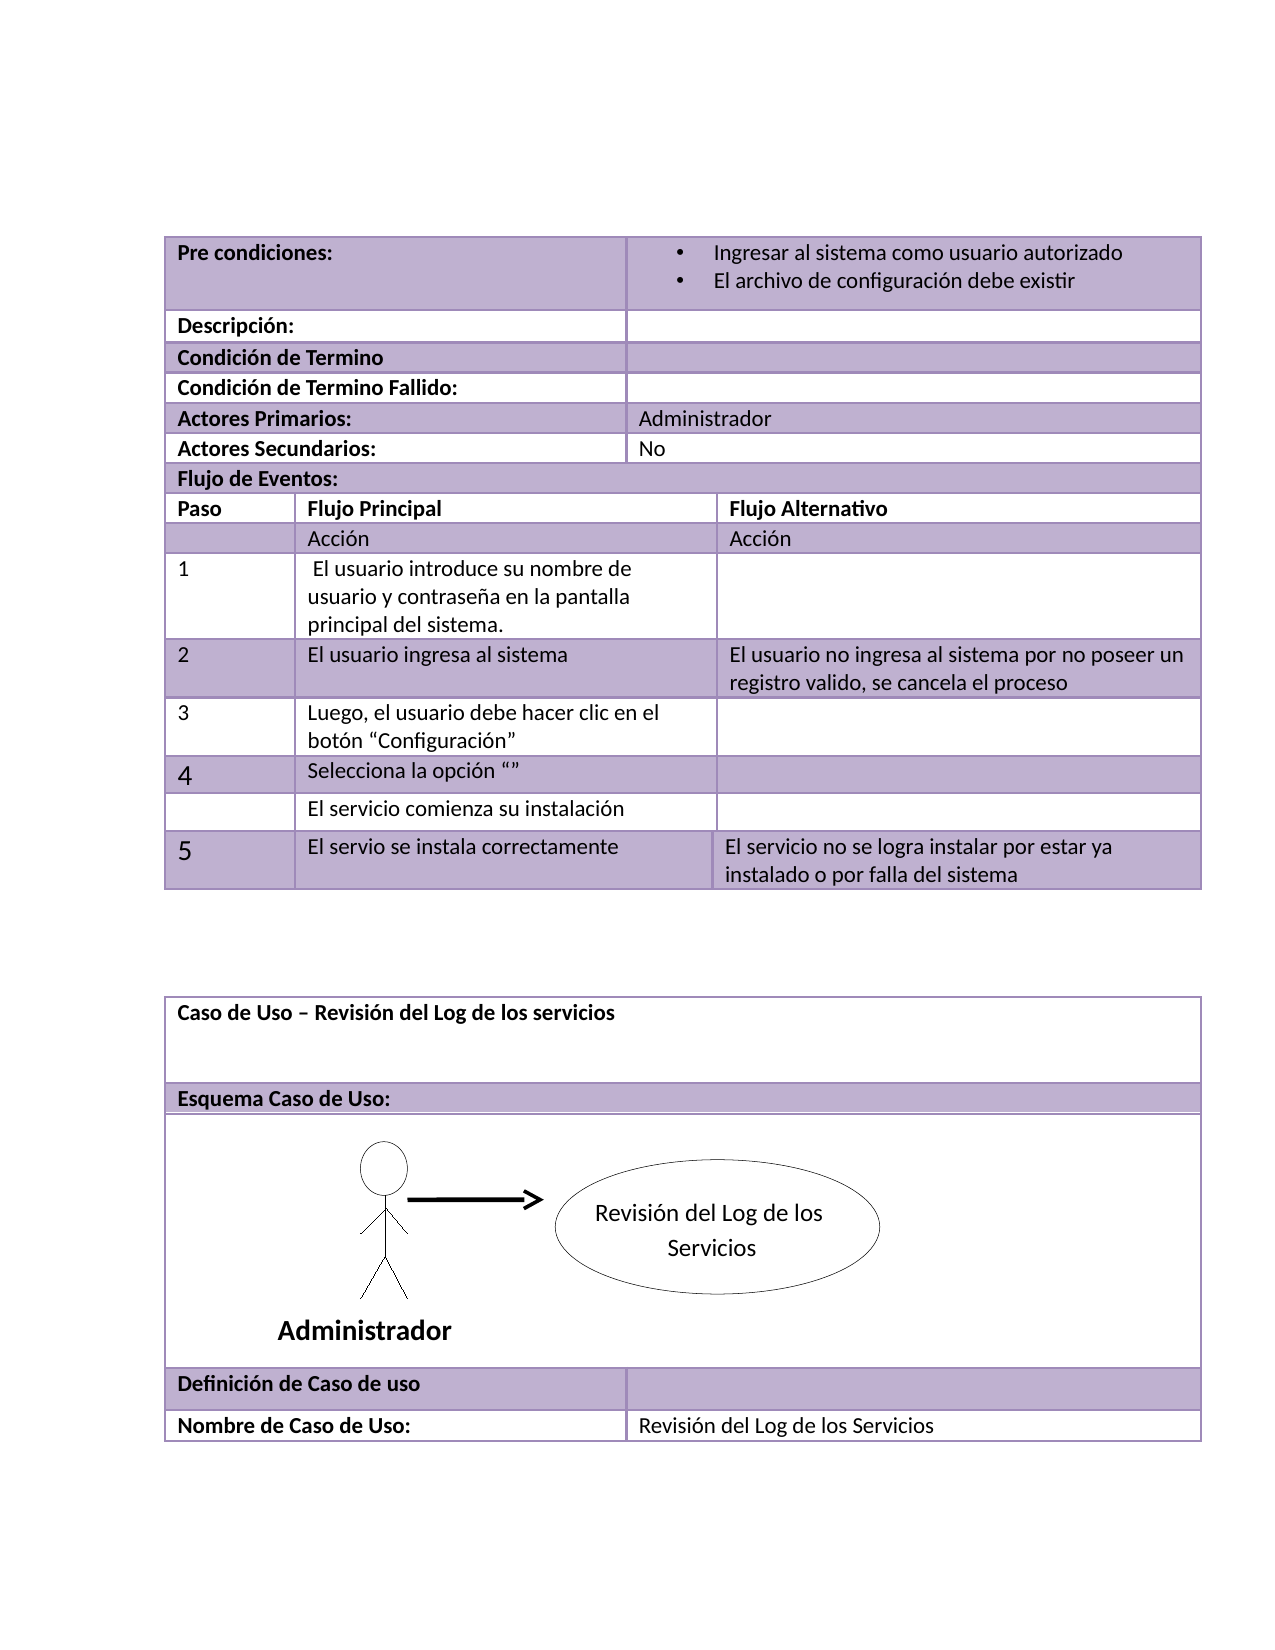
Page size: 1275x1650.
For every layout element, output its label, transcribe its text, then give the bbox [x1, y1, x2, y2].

table_cell Luego, el usuario debe hacer clic en el botón “Configuración” [296, 699, 716, 754]
table_cell [628, 1369, 1200, 1409]
table_cell 4 [166, 757, 294, 792]
table_cell Pre condiciones: [166, 238, 625, 309]
table_cell Nombre de Caso de Uso: [166, 1411, 625, 1439]
table_cell Actores Primarios: [166, 404, 625, 432]
table_cell [628, 311, 1200, 341]
table_cell [718, 699, 1200, 754]
table_cell El servio se instala correctamente [296, 832, 711, 888]
table_cell Descripción: [166, 311, 625, 341]
table_cell 2 [166, 640, 294, 696]
table_cell Selecciona la opción “” [296, 757, 716, 792]
table_cell Administrador [628, 404, 1200, 432]
table_cell [166, 1115, 1200, 1367]
table_cell No [628, 434, 1200, 462]
table_cell Acción [718, 524, 1200, 552]
table_cell El usuario ingresa al sistema [296, 640, 716, 696]
table_cell Actores Secundarios: [166, 434, 625, 462]
table_cell Condición de Termino [166, 344, 625, 371]
table_cell Esquema Caso de Uso: [166, 1084, 1200, 1112]
table_cell Flujo de Eventos: [166, 464, 1200, 492]
table_cell [718, 794, 1200, 830]
table_cell [718, 554, 1200, 638]
table_cell El usuario introduce su nombre de usuario y contraseña en la pantalla principal del sistema. [296, 554, 716, 638]
table_header Caso de Uso – Revisión del Log de los servicios [166, 998, 1200, 1082]
table_cell Paso [166, 494, 294, 522]
table_cell 5 [166, 832, 294, 888]
table_cell El servicio comienza su instalación [296, 794, 716, 830]
table_cell [718, 757, 1200, 792]
table_cell 3 [166, 699, 294, 754]
table_cell Condición de Termino Fallido: [166, 374, 625, 402]
table_cell El servicio no se logra instalar por estar ya instalado o por falla del sistema [714, 832, 1200, 888]
table_cell [166, 794, 294, 830]
table_cell El usuario no ingresa al sistema por no poseer un registro valido, se cancela el proceso [718, 640, 1200, 696]
table_cell Definición de Caso de uso [166, 1369, 625, 1409]
table_cell Flujo Alternativo [718, 494, 1200, 522]
table_cell Ingresar al sistema como usuario autorizado El archivo de configuración debe existir [628, 238, 1200, 309]
table_cell [166, 524, 294, 552]
table_cell 1 [166, 554, 294, 638]
table_cell Flujo Principal [296, 494, 716, 522]
table_cell Revisión del Log de los Servicios [628, 1411, 1200, 1439]
table_cell [628, 344, 1200, 371]
table_cell [628, 374, 1200, 402]
table_cell Acción [296, 524, 716, 552]
